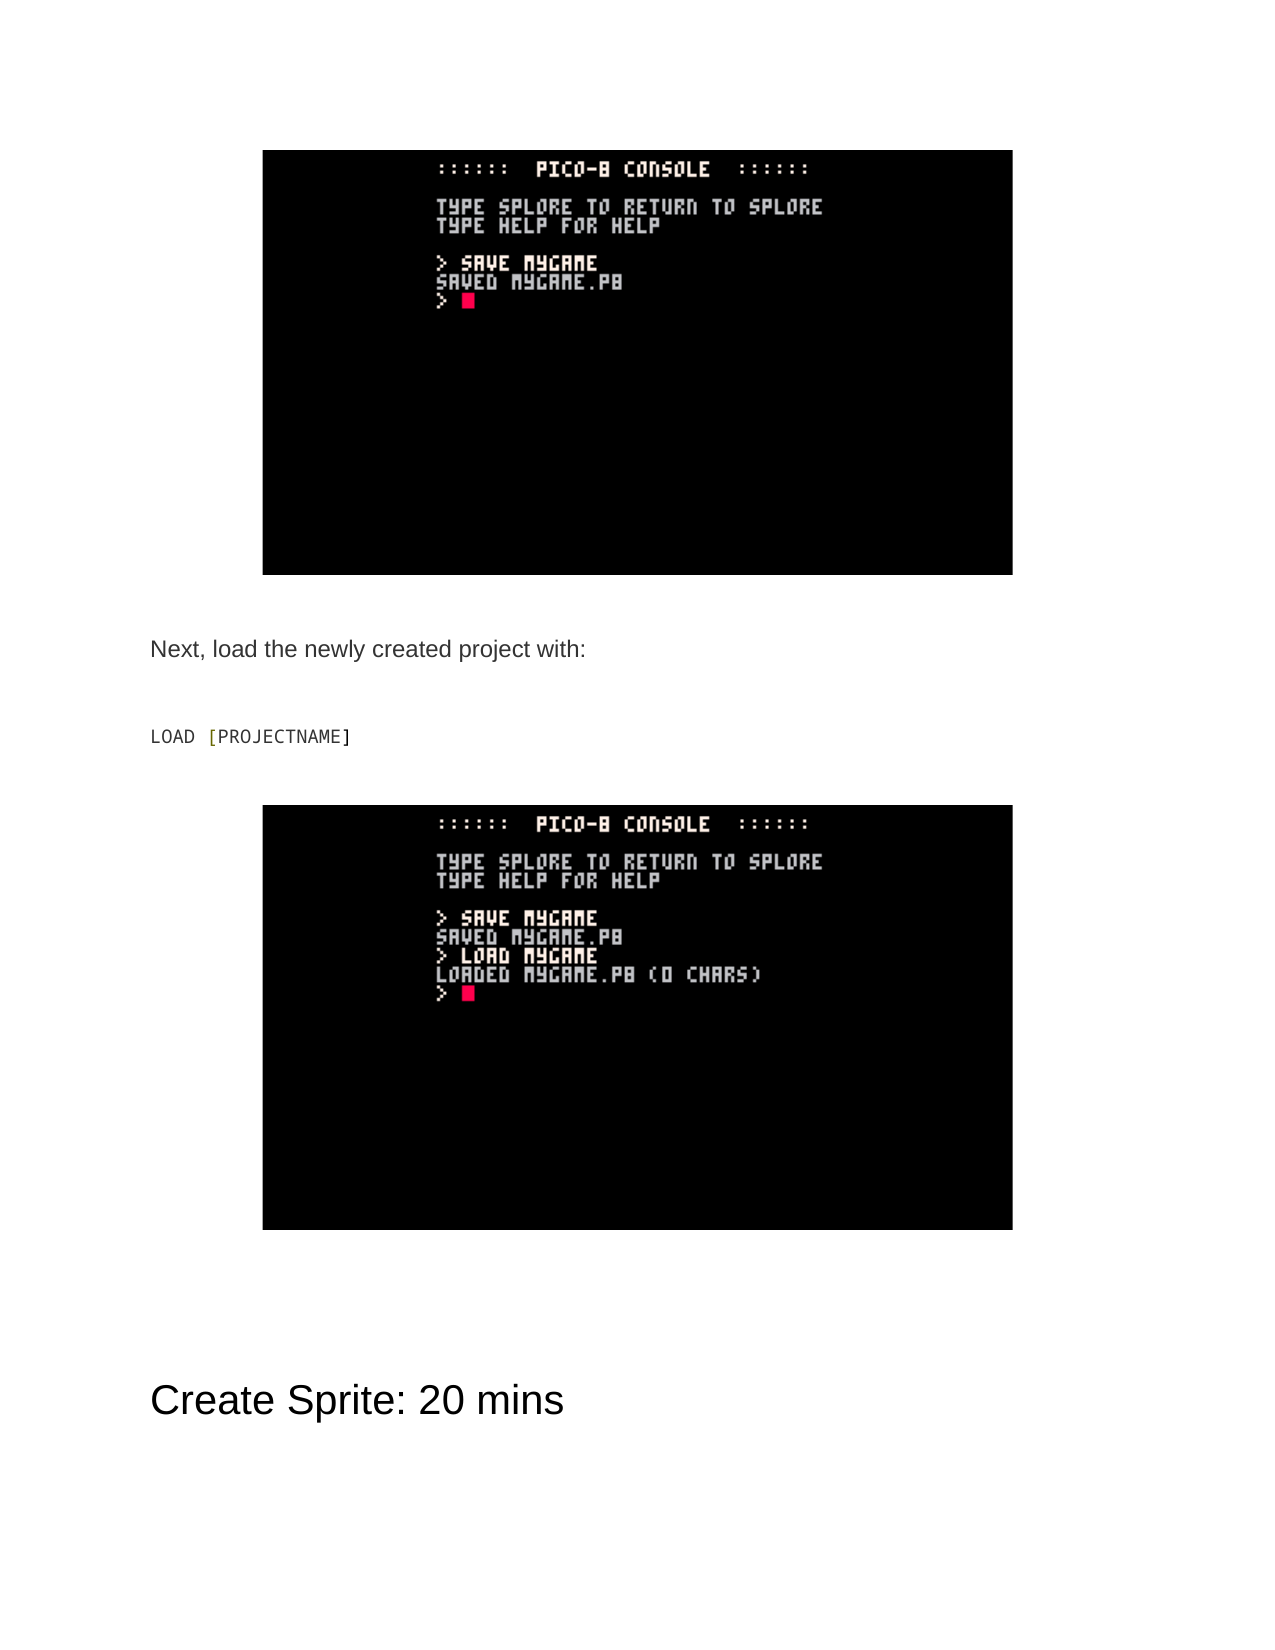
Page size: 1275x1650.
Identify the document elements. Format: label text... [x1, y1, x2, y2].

picture [262, 150, 1013, 575]
picture [262, 805, 1013, 1230]
subtitle Create Sprite: 20 mins [150, 1376, 1125, 1423]
text Next, load the newly created project with: [150, 635, 1125, 662]
text LOAD [PROJECTNAME] [150, 723, 1125, 749]
